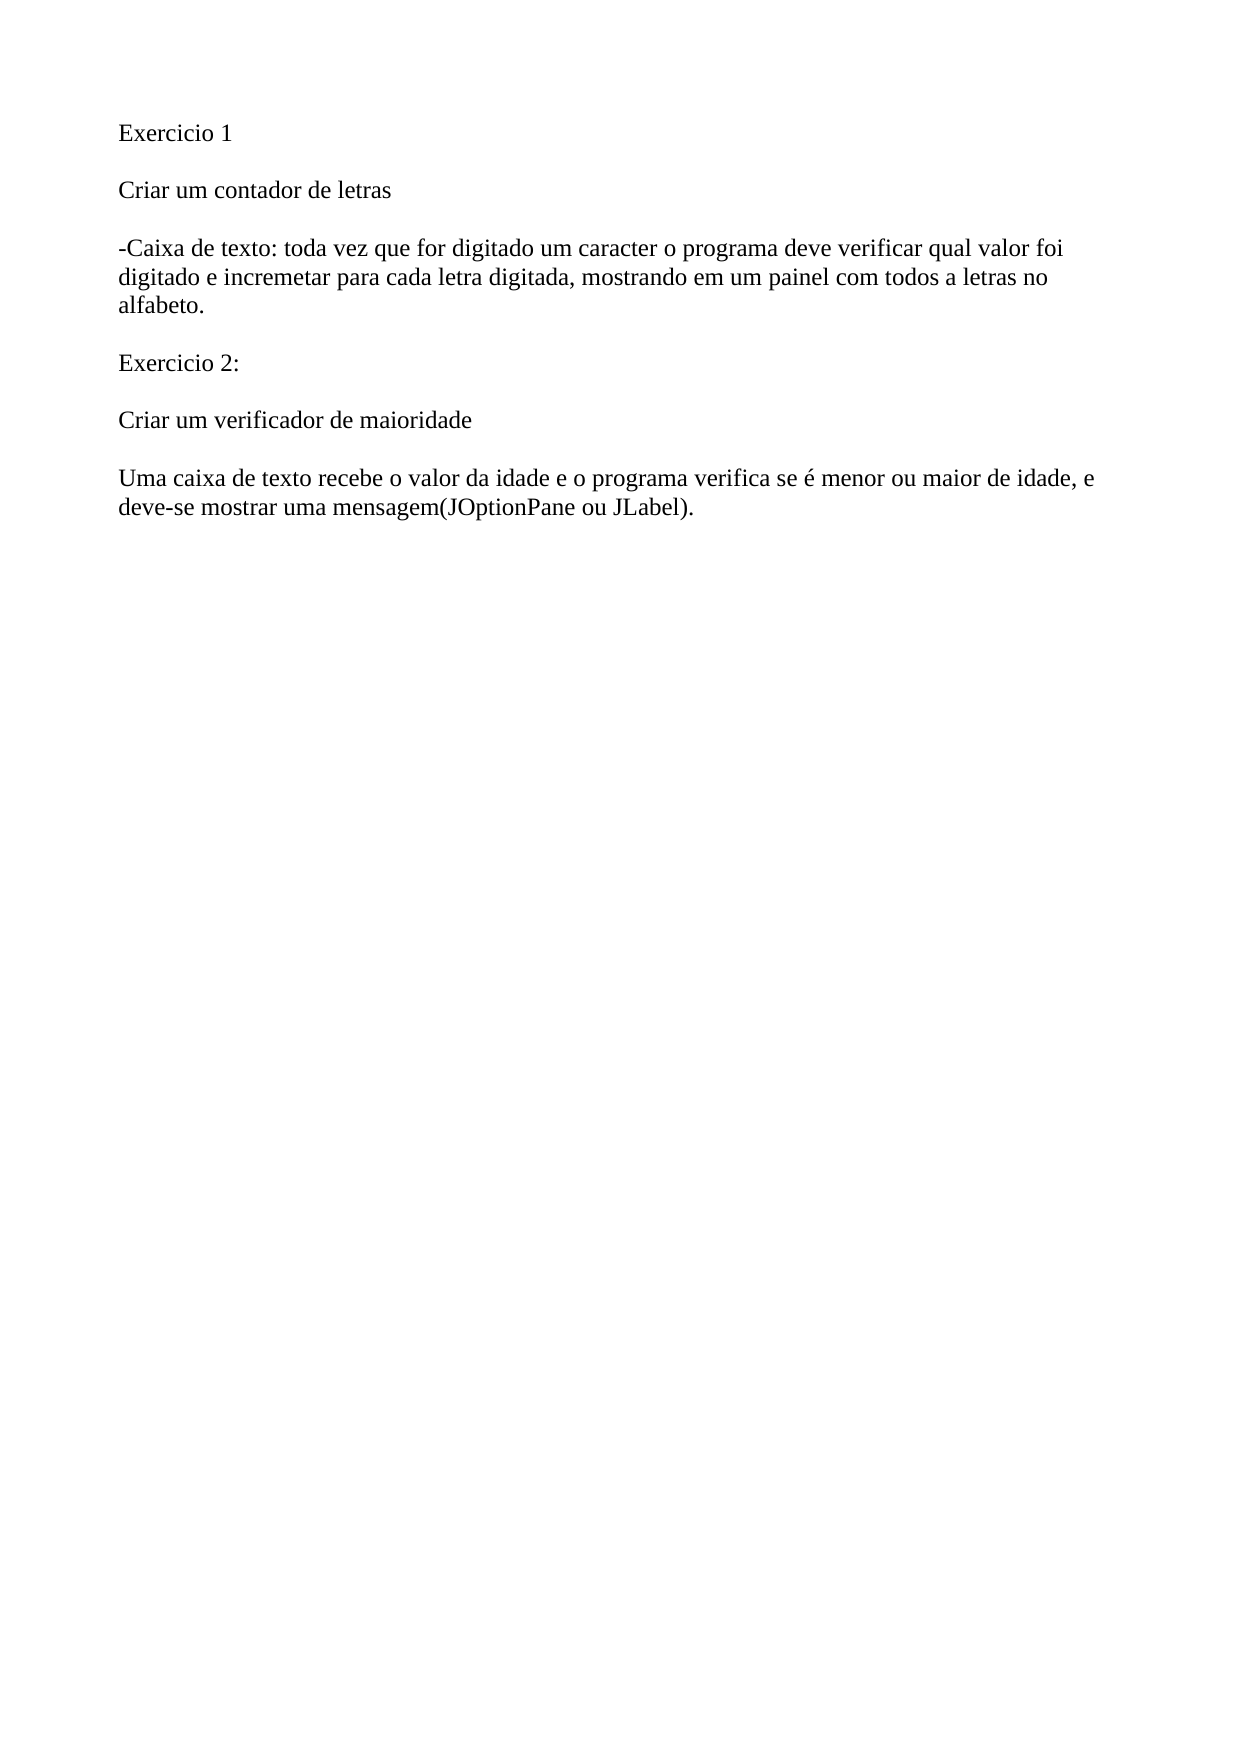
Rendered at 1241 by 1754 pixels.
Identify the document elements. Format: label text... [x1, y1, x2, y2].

text Exercicio 2: [118, 348, 1122, 377]
text Exercicio 1 [118, 118, 1122, 147]
text Uma caixa de texto recebe o valor da idade e o programa verifica se é menor ou maior de idade, e deve-se mostrar uma mensagem(JOptionPane ou JLabel). [118, 463, 1122, 521]
text Criar um verificador de maioridade [118, 406, 1122, 434]
text Criar um contador de letras [118, 176, 1122, 204]
text -Caixa de texto: toda vez que for digitado um caracter o programa deve verificar qual valor foi digitado e incremetar para cada letra digitada, mostrando em um painel com todos a letras no alfabeto. [118, 233, 1122, 319]
